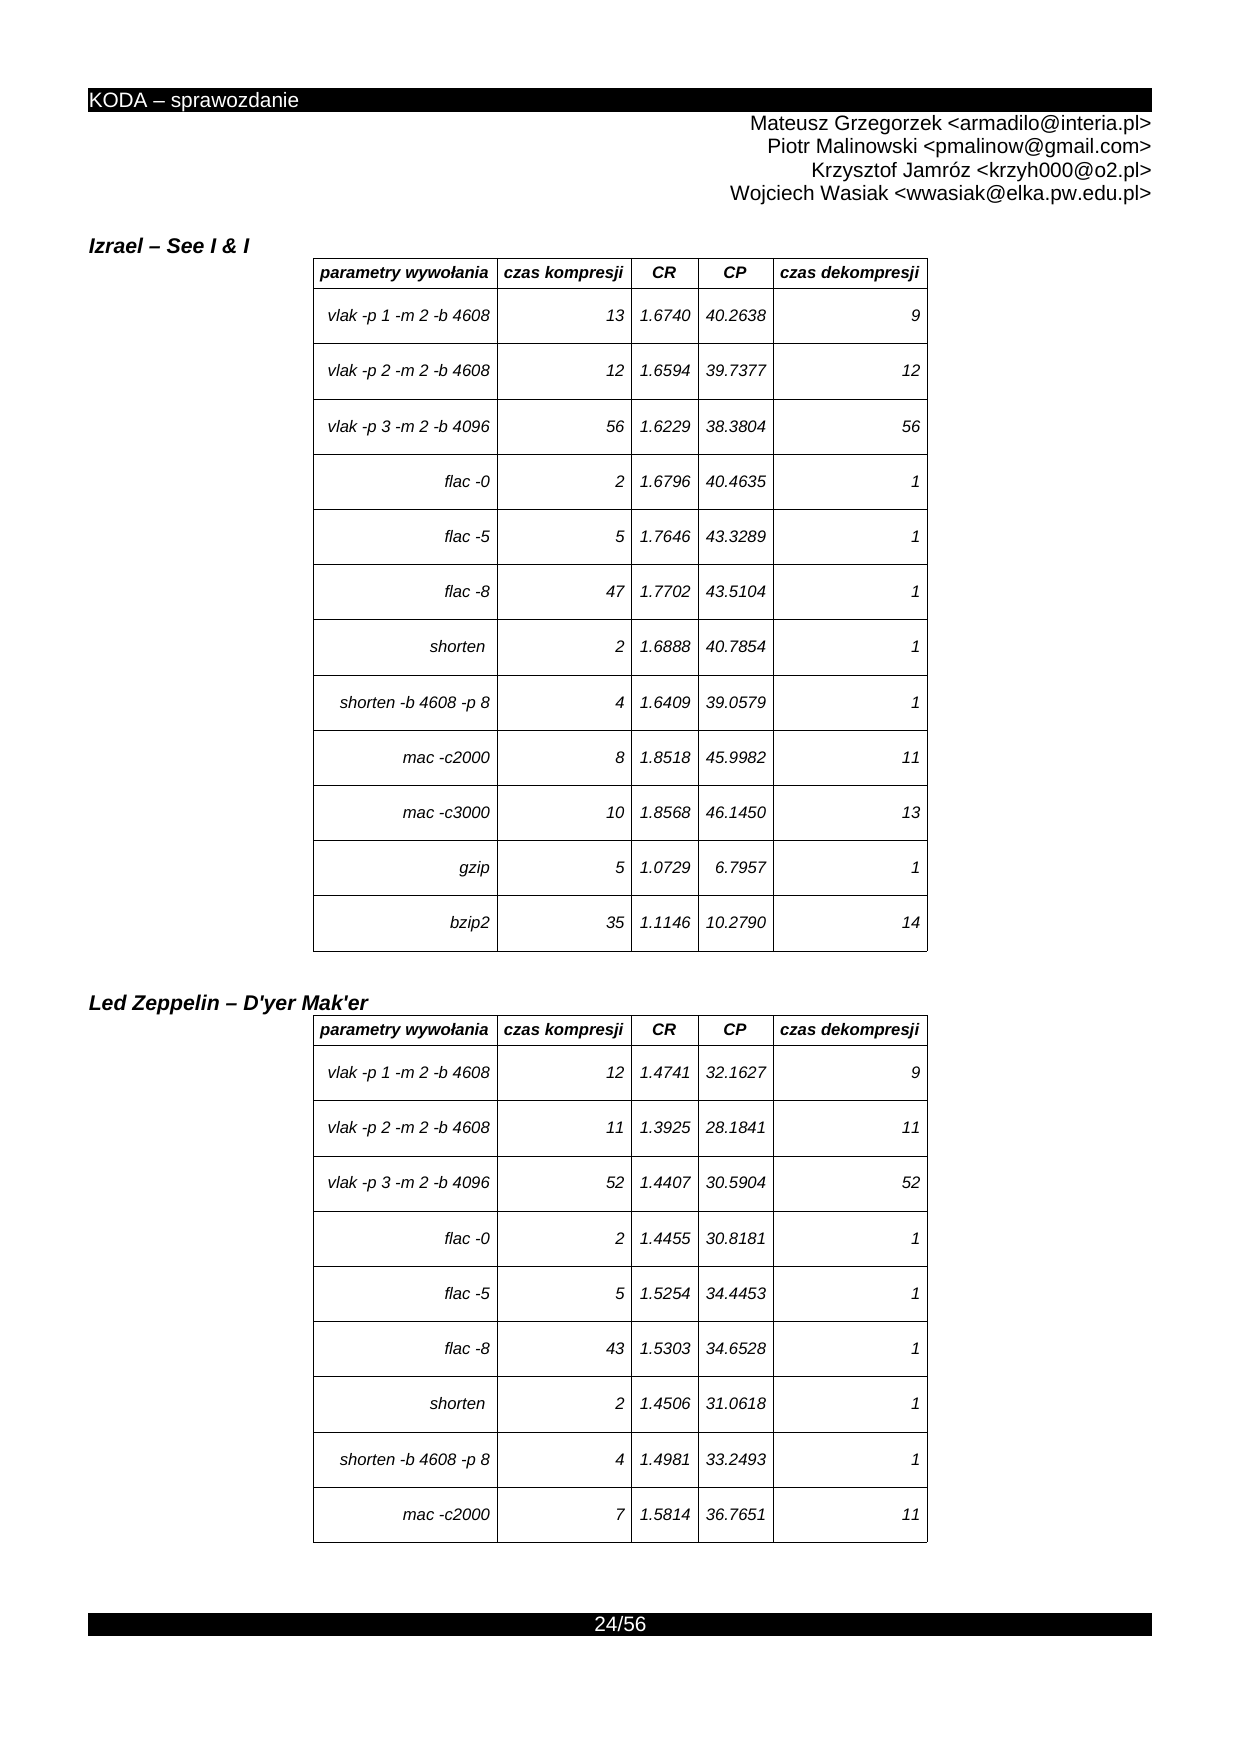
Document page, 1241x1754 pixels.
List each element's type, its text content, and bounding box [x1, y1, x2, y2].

table_cell 1 [774, 1377, 927, 1432]
table_cell 1 [774, 841, 927, 895]
table_cell vlak -p 1 -m 2 -b 4608 [314, 289, 497, 343]
table_cell shorten [314, 1377, 497, 1432]
table_cell 28.1841 [699, 1101, 773, 1156]
table_cell mac -c2000 [314, 1488, 497, 1542]
table_header czas kompresji [498, 259, 631, 288]
table_cell bzip2 [314, 896, 497, 951]
table_cell 1 [774, 1322, 927, 1376]
table_cell 1.3925 [632, 1101, 698, 1156]
table_cell 32.1627 [699, 1046, 773, 1100]
table_cell vlak -p 3 -m 2 -b 4096 [314, 400, 497, 454]
table_cell shorten -b 4608 -p 8 [314, 676, 497, 730]
table_cell 1 [774, 510, 927, 564]
table_cell 36.7651 [699, 1488, 773, 1542]
table_cell 39.0579 [699, 676, 773, 730]
table_cell 33.2493 [699, 1433, 773, 1487]
table_cell 9 [774, 1046, 927, 1100]
table_cell 1.6229 [632, 400, 698, 454]
table_cell 56 [774, 400, 927, 454]
table_cell 1.0729 [632, 841, 698, 895]
table_cell flac -0 [314, 1212, 497, 1266]
table_cell 45.9982 [699, 731, 773, 785]
table_cell 31.0618 [699, 1377, 773, 1432]
subtitle Izrael – See I & I [88, 234, 1152, 258]
table_cell 1.5303 [632, 1322, 698, 1376]
table_cell 12 [498, 344, 631, 398]
table_cell 1.8518 [632, 731, 698, 785]
table_cell 1 [774, 455, 927, 509]
table_cell flac -0 [314, 455, 497, 509]
table_cell 11 [774, 731, 927, 785]
table_cell flac -8 [314, 565, 497, 619]
table_cell 34.4453 [699, 1267, 773, 1321]
table_cell 4 [498, 676, 631, 730]
table_cell mac -c3000 [314, 786, 497, 840]
table_cell 1 [774, 620, 927, 674]
table_cell 52 [774, 1157, 927, 1211]
table_cell flac -8 [314, 1322, 497, 1376]
table_cell 5 [498, 841, 631, 895]
table_cell 1.6409 [632, 676, 698, 730]
table_cell 12 [498, 1046, 631, 1100]
table_cell 40.2638 [699, 289, 773, 343]
table_cell 40.7854 [699, 620, 773, 674]
table_cell vlak -p 1 -m 2 -b 4608 [314, 1046, 497, 1100]
table_cell 43.5104 [699, 565, 773, 619]
table_cell 56 [498, 400, 631, 454]
table_cell 11 [774, 1101, 927, 1156]
table_cell 10.2790 [699, 896, 773, 951]
table_header parametry wywołania [314, 1016, 497, 1045]
table_cell 30.8181 [699, 1212, 773, 1266]
table_cell 6.7957 [699, 841, 773, 895]
table_header CR [632, 259, 698, 288]
table_cell 1.6796 [632, 455, 698, 509]
table_header CP [699, 1016, 773, 1045]
table_cell 1.5814 [632, 1488, 698, 1542]
table_cell 1.5254 [632, 1267, 698, 1321]
table_cell 1 [774, 1267, 927, 1321]
table_cell shorten [314, 620, 497, 674]
table_cell 1.7702 [632, 565, 698, 619]
table_cell mac -c2000 [314, 731, 497, 785]
table_cell 52 [498, 1157, 631, 1211]
table_cell 30.5904 [699, 1157, 773, 1211]
table_cell 1.4981 [632, 1433, 698, 1487]
table_cell vlak -p 2 -m 2 -b 4608 [314, 1101, 497, 1156]
table_cell 1.6740 [632, 289, 698, 343]
table_cell shorten -b 4608 -p 8 [314, 1433, 497, 1487]
table_cell 1.8568 [632, 786, 698, 840]
table_cell 10 [498, 786, 631, 840]
table_header czas kompresji [498, 1016, 631, 1045]
table_cell 8 [498, 731, 631, 785]
subtitle Led Zeppelin – D'yer Mak'er [88, 991, 1152, 1015]
table_cell 43.3289 [699, 510, 773, 564]
table_cell 46.1450 [699, 786, 773, 840]
table_header parametry wywołania [314, 259, 497, 288]
table_cell 12 [774, 344, 927, 398]
table_cell 9 [774, 289, 927, 343]
table_cell 1.1146 [632, 896, 698, 951]
table_cell 1 [774, 1212, 927, 1266]
table_cell flac -5 [314, 510, 497, 564]
table_cell 1 [774, 676, 927, 730]
table_cell 11 [498, 1101, 631, 1156]
table_cell gzip [314, 841, 497, 895]
table_cell vlak -p 2 -m 2 -b 4608 [314, 344, 497, 398]
table_cell 1 [774, 1433, 927, 1487]
table_cell 13 [498, 289, 631, 343]
table_cell 1.4506 [632, 1377, 698, 1432]
table_cell 1.4407 [632, 1157, 698, 1211]
table_cell 1.6594 [632, 344, 698, 398]
table_cell vlak -p 3 -m 2 -b 4096 [314, 1157, 497, 1211]
table_cell 2 [498, 620, 631, 674]
table_cell 40.4635 [699, 455, 773, 509]
table_cell 1.6888 [632, 620, 698, 674]
table_cell 2 [498, 455, 631, 509]
table_cell 4 [498, 1433, 631, 1487]
table_cell 1 [774, 565, 927, 619]
table_cell 11 [774, 1488, 927, 1542]
table_cell 2 [498, 1377, 631, 1432]
table_cell 39.7377 [699, 344, 773, 398]
table_cell 47 [498, 565, 631, 619]
table_cell 5 [498, 510, 631, 564]
table_header czas dekompresji [774, 1016, 927, 1045]
table_cell 43 [498, 1322, 631, 1376]
table_cell 5 [498, 1267, 631, 1321]
table_cell 7 [498, 1488, 631, 1542]
table_cell 1.7646 [632, 510, 698, 564]
table_cell 2 [498, 1212, 631, 1266]
table_cell 1.4455 [632, 1212, 698, 1266]
table_cell flac -5 [314, 1267, 497, 1321]
table_cell 13 [774, 786, 927, 840]
table_header CP [699, 259, 773, 288]
table_header CR [632, 1016, 698, 1045]
table_cell 35 [498, 896, 631, 951]
table_header czas dekompresji [774, 259, 927, 288]
table_cell 34.6528 [699, 1322, 773, 1376]
table_cell 38.3804 [699, 400, 773, 454]
table_cell 14 [774, 896, 927, 951]
table_cell 1.4741 [632, 1046, 698, 1100]
